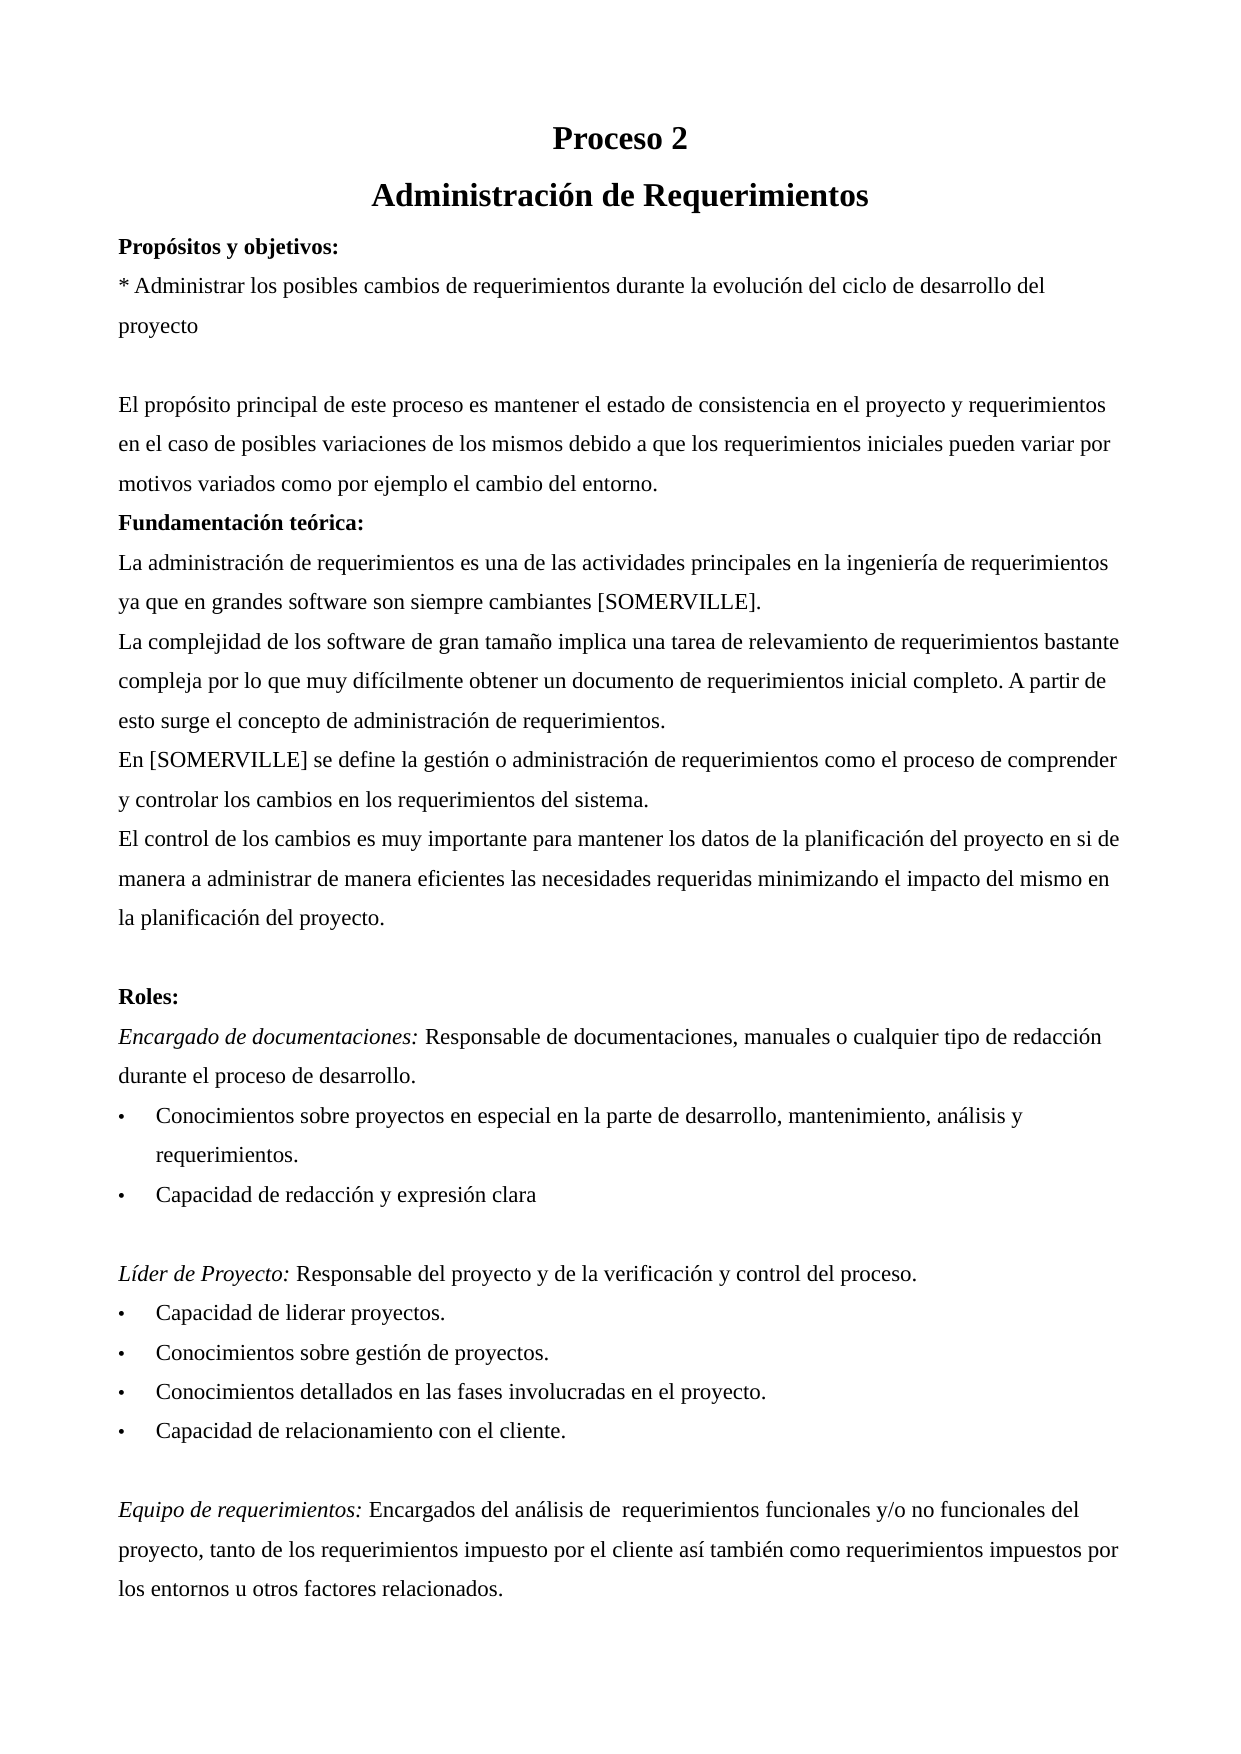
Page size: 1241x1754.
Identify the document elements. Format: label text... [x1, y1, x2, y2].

text Líder de Proyecto: Responsable del proyecto y de la verificación y control del proceso. [118, 1259, 1122, 1286]
text El control de los cambios es muy importante para mantener los datos de la planificación del proyecto en si de manera a administrar de manera eficientes las necesidades requeridas minimizando el impacto del mismo en la planificación del proyecto. [118, 825, 1122, 931]
list Capacidad de liderar proyectos. [118, 1299, 1122, 1325]
text Roles: [118, 983, 1122, 1009]
text El propósito principal de este proceso es mantener el estado de consistencia en el proyecto y requerimientos en el caso de posibles variaciones de los mismos debido a que los requerimientos iniciales pueden variar por motivos variados como por ejemplo el cambio del entorno. [118, 391, 1122, 496]
list Conocimientos detallados en las fases involucradas en el proyecto. [118, 1378, 1122, 1404]
list Capacidad de redacción y expresión clara [118, 1181, 1122, 1207]
text Administración de Requerimientos [118, 176, 1122, 214]
list Conocimientos sobre proyectos en especial en la parte de desarrollo, mantenimiento, análisis y requerimientos. [118, 1102, 1122, 1167]
text Proceso 2 [118, 118, 1122, 156]
text La complejidad de los software de gran tamaño implica una tarea de relevamiento de requerimientos bastante compleja por lo que muy difícilmente obtener un documento de requerimientos inicial completo. A partir de esto surge el concepto de administración de requerimientos. [118, 628, 1122, 733]
text * Administrar los posibles cambios de requerimientos durante la evolución del ciclo de desarrollo del proyecto [118, 273, 1122, 338]
text Equipo de requerimientos: Encargados del análisis de requerimientos funcionales y/o no funcionales del proyecto, tanto de los requerimientos impuesto por el cliente así también como requerimientos impuestos por los entornos u otros factores relacionados. [118, 1496, 1122, 1602]
text En [SOMERVILLE] se define la gestión o administración de requerimientos como el proceso de comprender y controlar los cambios en los requerimientos del sistema. [118, 746, 1122, 812]
text Propósitos y objetivos: [118, 233, 1122, 259]
list Capacidad de relacionamiento con el cliente. [118, 1417, 1122, 1444]
text Fundamentación teórica: [118, 509, 1122, 536]
text La administración de requerimientos es una de las actividades principales en la ingeniería de requerimientos ya que en grandes software son siempre cambiantes [SOMERVILLE]. [118, 549, 1122, 615]
list Conocimientos sobre gestión de proyectos. [118, 1338, 1122, 1365]
text Encargado de documentaciones: Responsable de documentaciones, manuales o cualquier tipo de redacción durante el proceso de desarrollo. [118, 1023, 1122, 1088]
